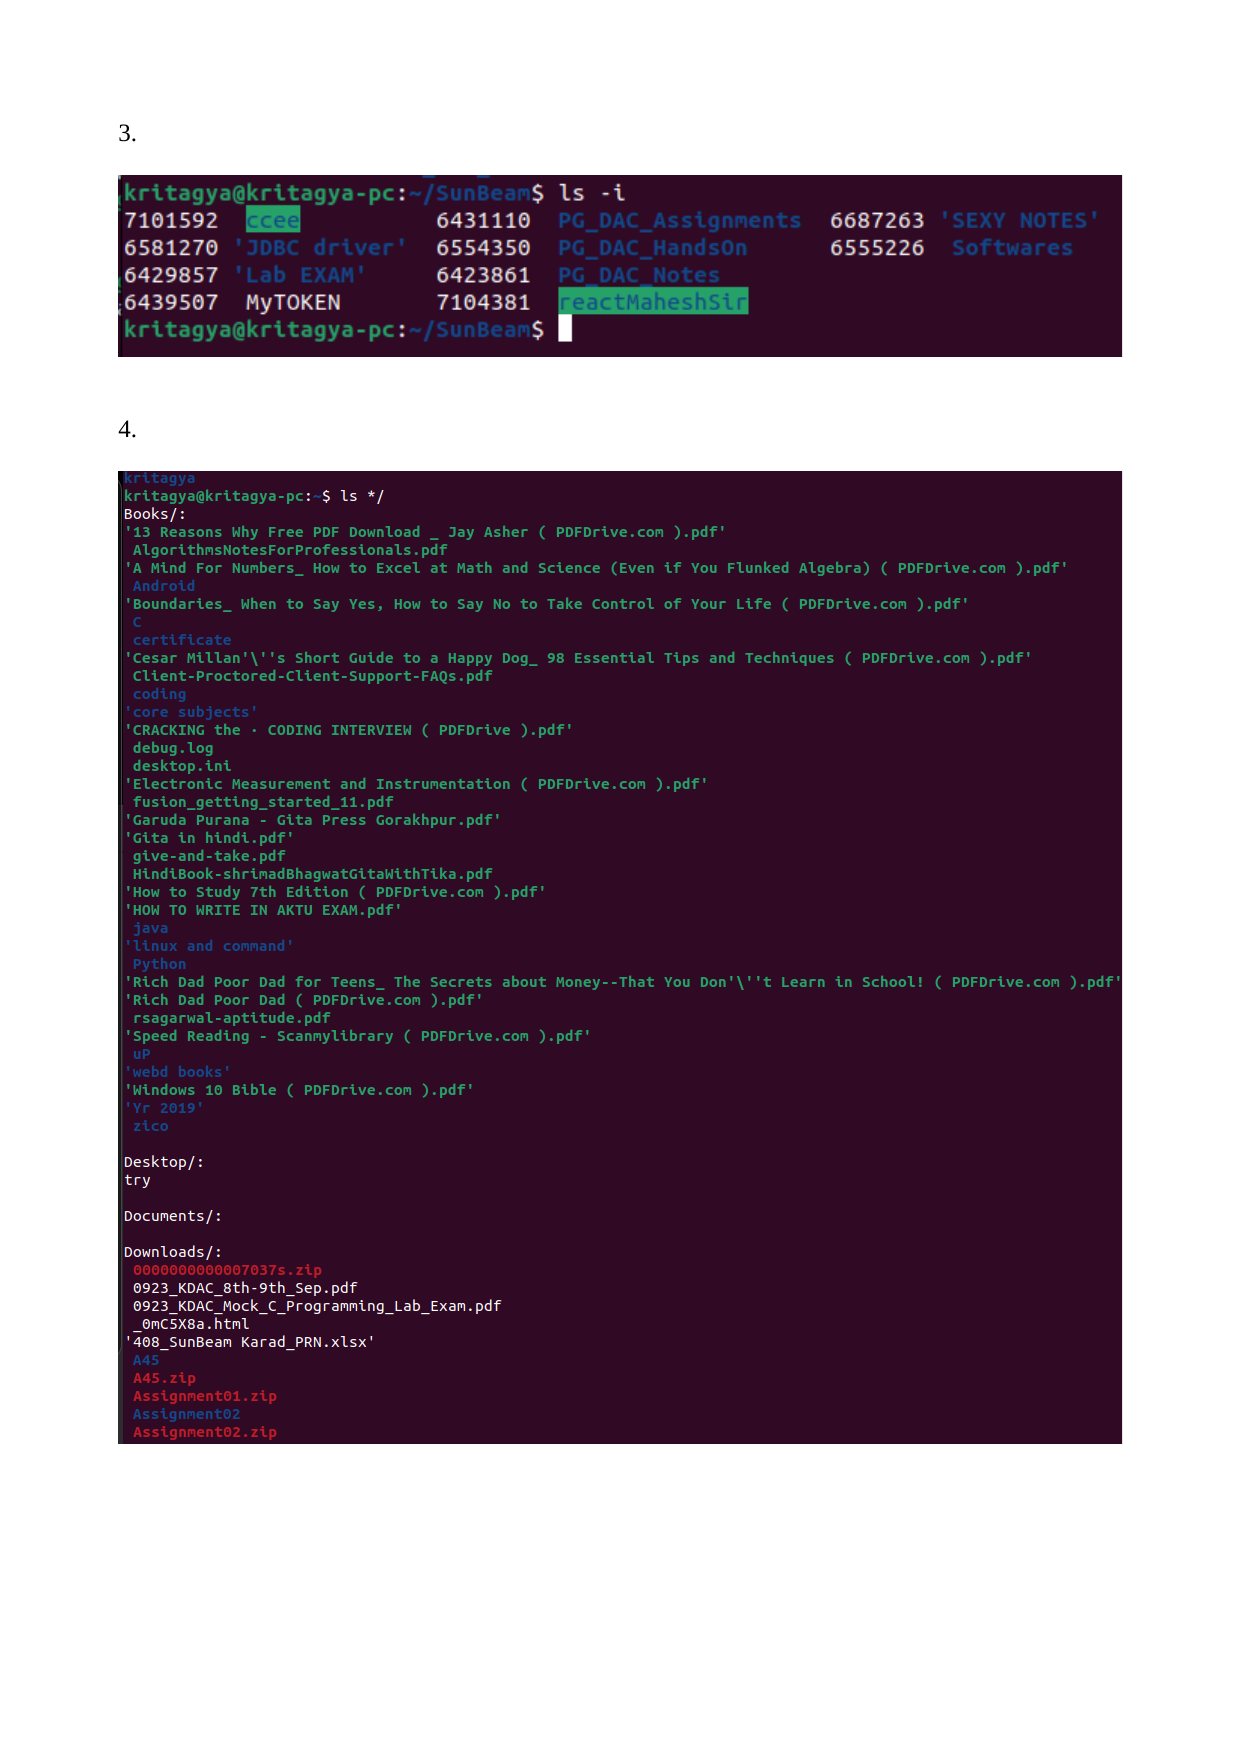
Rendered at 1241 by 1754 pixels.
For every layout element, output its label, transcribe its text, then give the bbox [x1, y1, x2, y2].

picture [118, 471, 1123, 1444]
text 3. [118, 118, 1122, 147]
text 4. [118, 414, 1122, 443]
picture [118, 175, 1123, 357]
